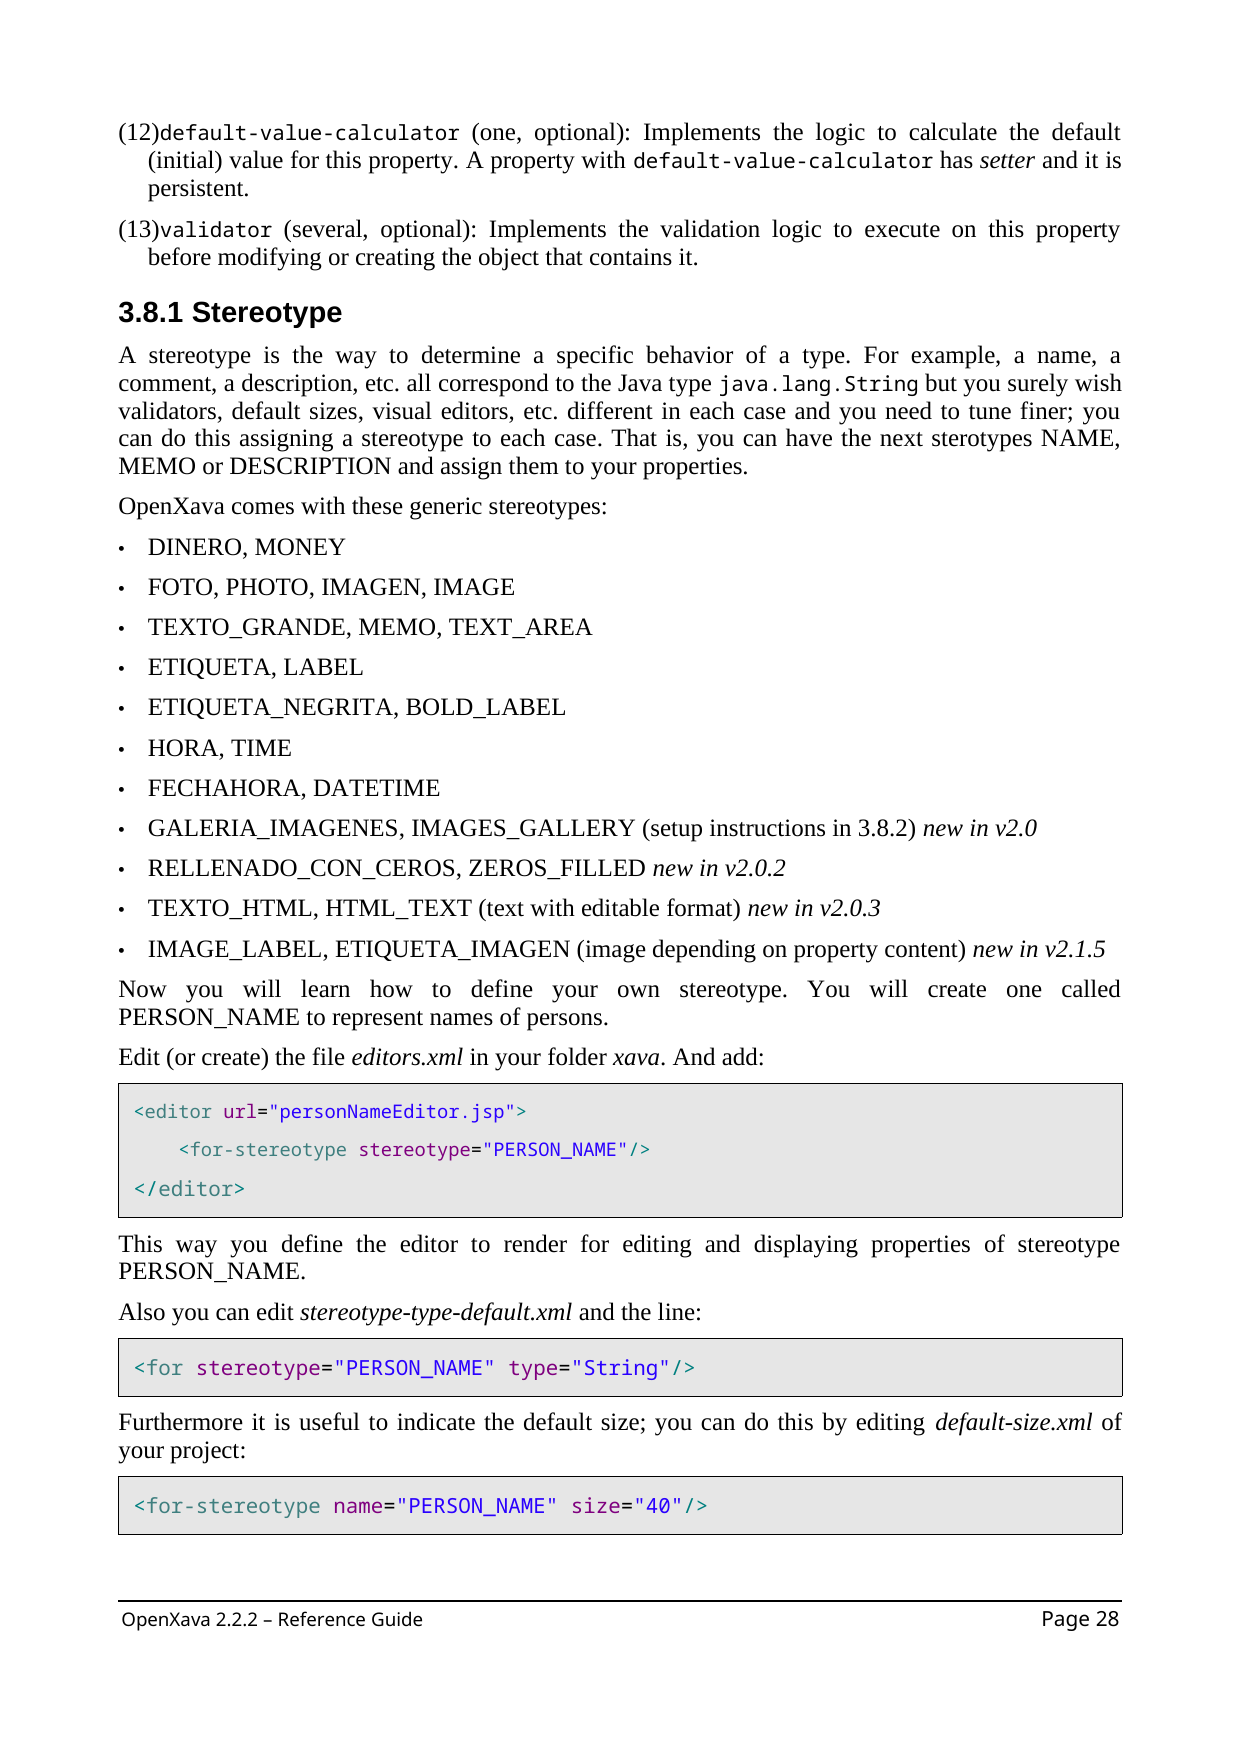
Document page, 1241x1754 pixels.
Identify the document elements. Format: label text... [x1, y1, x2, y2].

list RELLENADO_CON_CEROS, ZEROS_FILLED new in v2.0.2 [118, 854, 1122, 882]
list ETIQUETA, LABEL [118, 653, 1122, 681]
text <for-stereotype stereotype="PERSON_NAME"/> [119, 1121, 1122, 1159]
list IMAGE_LABEL, ETIQUETA_IMAGEN (image depending on property content) new in v2.1.5 [118, 935, 1122, 962]
list default-value-calculator (one, optional): Implements the logic to calculate the default (initial) value for this property. A property with default-value-calculator has setter and it is persistent. [118, 118, 1122, 202]
text <editor url="personNameEditor.jsp"> [119, 1084, 1122, 1121]
subtitle Stereotype [118, 296, 1122, 328]
text Now you will learn how to define your own stereotype. You will create one called PERSON_NAME to represent names of persons. [118, 975, 1122, 1030]
text A stereotype is the way to determine a specific behavior of a type. For example, a name, a comment, a description, etc. all correspond to the Java type java.lang.String but you surely wish validators, default sizes, visual editors, etc. different in each case and you need to tune finer; you can do this assigning a stereotype to each case. That is, you can have the next sterotypes NAME, MEMO or DESCRIPTION and assign them to your properties. [118, 341, 1122, 480]
text Furthermore it is useful to indicate the default size; you can do this by editing default-size.xml of your project: [118, 1408, 1122, 1464]
text This way you define the editor to render for editing and displaying properties of stereotype PERSON_NAME. [118, 1230, 1122, 1285]
list TEXTO_GRANDE, MEMO, TEXT_AREA [118, 613, 1122, 641]
list ETIQUETA_NEGRITA, BOLD_LABEL [118, 693, 1122, 721]
text </editor> [119, 1159, 1122, 1217]
text <for stereotype="PERSON_NAME" type="String"/> [119, 1339, 1122, 1396]
text OpenXava comes with these generic stereotypes: [118, 492, 1122, 520]
text <for-stereotype name="PERSON_NAME" size="40"/> [119, 1477, 1122, 1534]
list GALERIA_IMAGENES, IMAGES_GALLERY (setup instructions in 3.8.2) new in v2.0 [118, 814, 1122, 842]
text Edit (or create) the file editors.xml in your folder xava. And add: [118, 1043, 1122, 1071]
list FECHAHORA, DATETIME [118, 774, 1122, 802]
text Also you can edit stereotype-type-default.xml and the line: [118, 1298, 1122, 1325]
list validator (several, optional): Implements the validation logic to execute on this property before modifying or creating the object that contains it. [118, 215, 1122, 271]
list FOTO, PHOTO, IMAGEN, IMAGE [118, 573, 1122, 601]
list DINERO, MONEY [118, 533, 1122, 560]
list TEXTO_HTML, HTML_TEXT (text with editable format) new in v2.0.3 [118, 894, 1122, 922]
list HORA, TIME [118, 734, 1122, 761]
